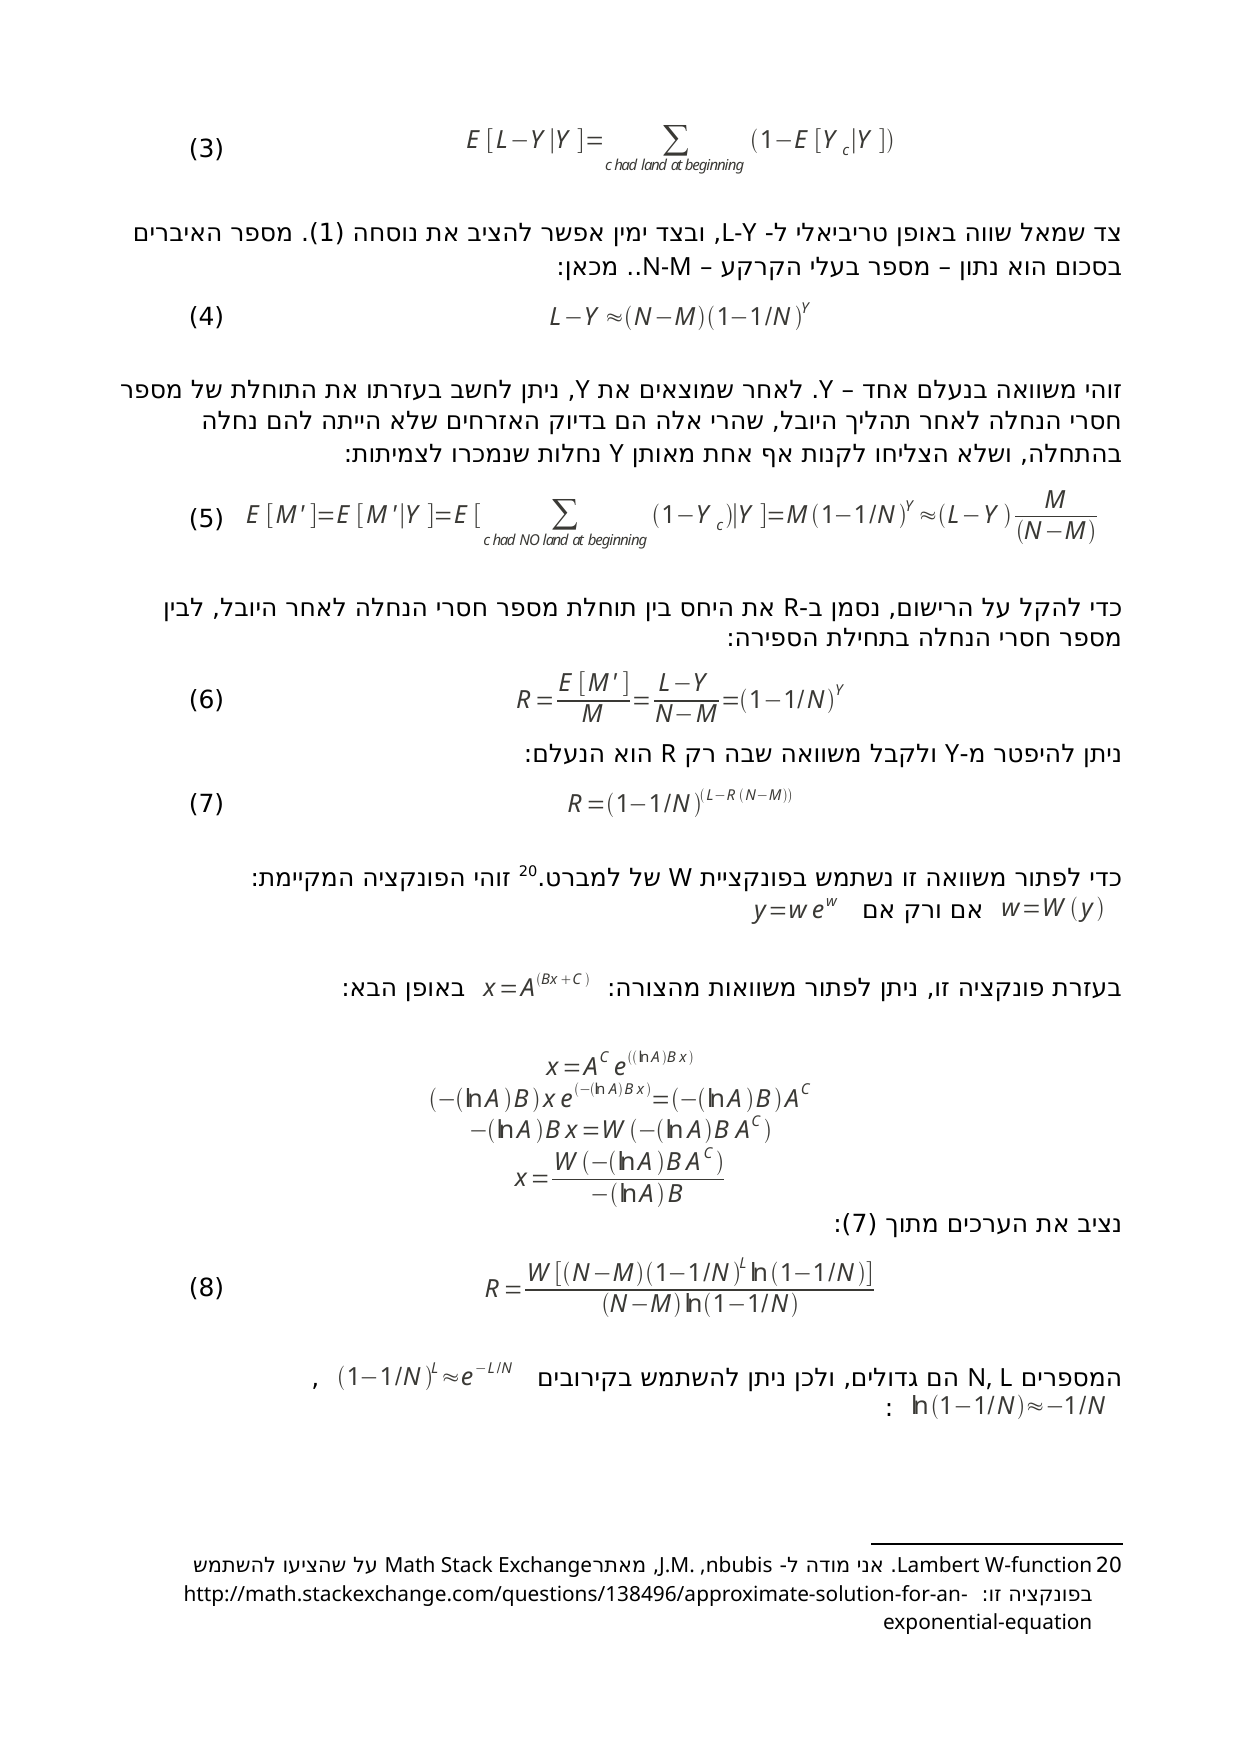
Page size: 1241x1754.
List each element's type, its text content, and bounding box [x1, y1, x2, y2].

table_header [230, 295, 1122, 338]
text המספרים N, L הם גדולים, ולכן ניתן להשתמש בקירובים ,: [118, 1359, 1122, 1423]
text זוהי משוואה בנעלם אחד – Y. לאחר שמוצאים את Y, ניתן לחשב בעזרתו את התוחלת של מספר חסרי הנחלה לאחר תהליך היובל, שהרי אלה הם בדיוק האזרחים שלא הייתה להם נחלה בהתחלה, ושלא הצליחו לקנות אף אחת מאותן Y נחלות שנמכרו לצמיתות: [118, 372, 1122, 469]
text ניתן להיפטר מ-Y ולקבל משוואה שבה רק R הוא הנעלם: [118, 736, 1122, 770]
table_header (8) [118, 1251, 230, 1325]
table_header [230, 482, 1122, 555]
table_header [230, 1251, 1122, 1325]
table_header (6) [118, 665, 230, 736]
table_header [230, 782, 1122, 826]
text כדי לפתור משוואה זו נשתמש בפונקציית W של למברט. זוהי הפונקציה המקיימת: אם ורק אם [118, 859, 1122, 925]
text בעזרת פונקציה זו, ניתן לפתור משוואות מהצורה:באופן הבא: [118, 972, 1122, 1004]
text צד שמאל שווה באופן טריביאלי ל- L-Y, ובצד ימין אפשר להציב את נוסחה (1). מספר האיברים בסכום הוא נתון – מספר בעלי הקרקע – N-M.. מכאן: [118, 214, 1122, 282]
table_header [230, 118, 1122, 180]
text נציב את הערכים מתוך (7): [118, 1209, 1122, 1238]
table_header (4) [118, 295, 230, 338]
text כדי להקל על הרישום, נסמן ב-R את היחס בין תוחלת מספר חסרי הנחלה לאחר היובל, לבין מספר חסרי הנחלה בתחילת הספירה: [118, 589, 1122, 652]
table_header (5) [118, 482, 230, 555]
table_header (3) [118, 118, 230, 180]
table_header (7) [118, 782, 230, 826]
table_header [230, 665, 1122, 736]
text Lambert W-function. אני מודה ל- J.M. ,nbubis, מאתרMath Stack Exchange על שהציעו להשתמש בפונקציה זו: http://math.stackexchange.com/questions/138496/approximate-solution-for-an-exponential-equation [118, 1551, 1122, 1636]
